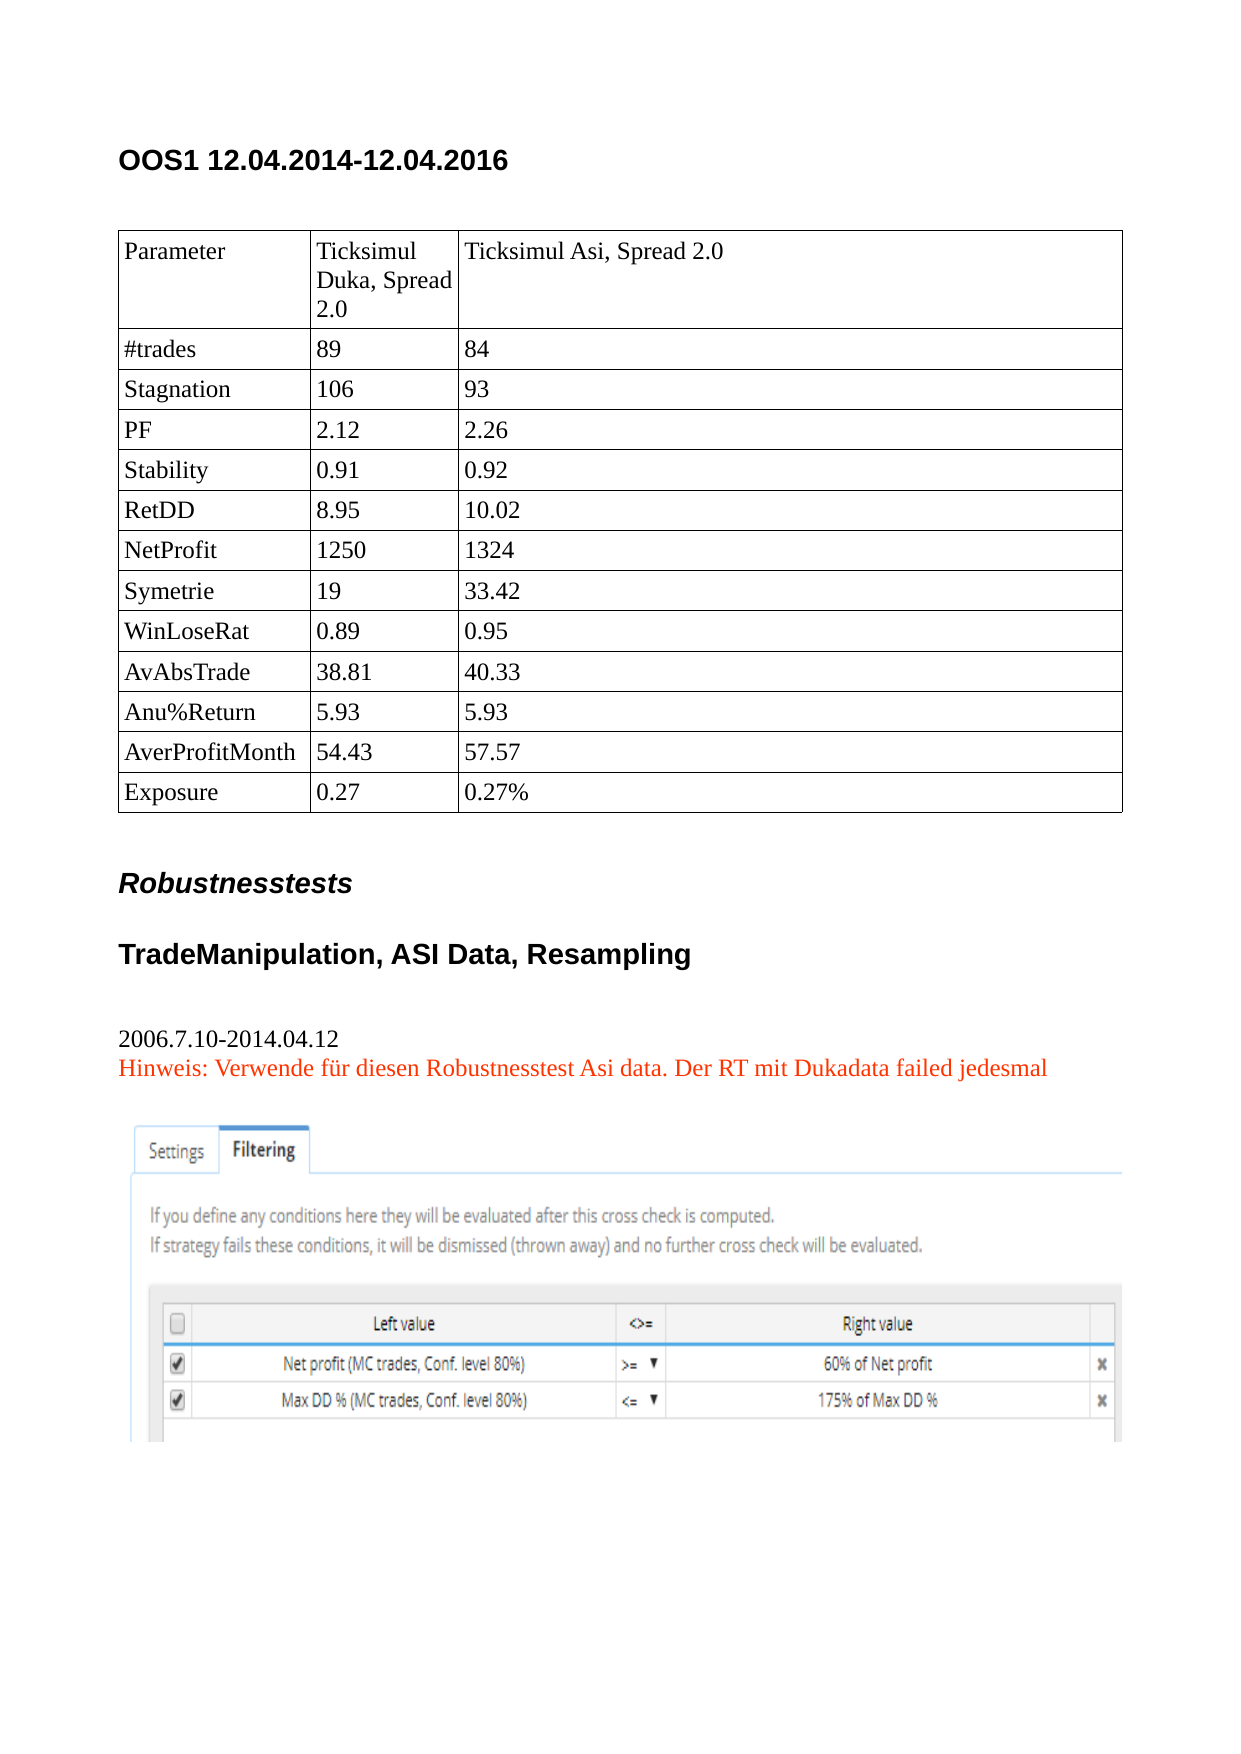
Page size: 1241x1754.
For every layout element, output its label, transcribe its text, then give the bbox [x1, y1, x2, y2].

table_cell Stability [119, 450, 310, 489]
table_cell Exposure [119, 773, 310, 812]
table_cell 40,33 [459, 652, 1122, 691]
table_cell 1250 [311, 531, 458, 570]
table_header Ticksimul Asi, Spread 2.0 [459, 231, 1122, 328]
table_cell 1324 [459, 531, 1122, 570]
table_cell 89 [311, 329, 458, 368]
table_cell 54,43 [311, 732, 458, 772]
table_cell 5,93 [311, 692, 458, 731]
table_cell Anu%Return [119, 692, 310, 731]
table_cell 106 [311, 370, 458, 409]
table_cell RetDD [119, 491, 310, 530]
subtitle TradeManipulation, ASI Data, Resampling [118, 937, 1122, 970]
table_cell WinLoseRat [119, 611, 310, 651]
table_cell 84 [459, 329, 1122, 368]
table_cell Stagnation [119, 370, 310, 409]
table_cell 0,91 [311, 450, 458, 489]
table_cell AvAbsTrade [119, 652, 310, 691]
text 2006.7.10-2014.04.12 [118, 1024, 1122, 1053]
table_cell 19 [311, 571, 458, 610]
table_cell 0,27 [311, 773, 458, 812]
table_cell 57,57 [459, 732, 1122, 772]
table_cell 33,42 [459, 571, 1122, 610]
table_cell 0,92 [459, 450, 1122, 489]
table_cell 2,26 [459, 410, 1122, 449]
table_cell 0,89 [311, 611, 458, 651]
table_cell Symetrie [119, 571, 310, 610]
table_cell 8,95 [311, 491, 458, 530]
table_cell 5,93 [459, 692, 1122, 731]
table_cell 0,27% [459, 773, 1122, 812]
table_header Ticksimul Duka, Spread 2.0 [311, 231, 458, 328]
table_cell PF [119, 410, 310, 449]
table_cell NetProfit [119, 531, 310, 570]
table_cell #trades [119, 329, 310, 368]
table_cell 0,95 [459, 611, 1122, 651]
subtitle Robustnesstests [118, 866, 1122, 899]
table_header Parameter [119, 231, 310, 328]
subtitle OOS1 12.04.2014-12.04.2016 [118, 143, 1122, 177]
table_cell 38,81 [311, 652, 458, 691]
table_cell AverProfitMonth [119, 732, 310, 772]
table_cell 10,02 [459, 491, 1122, 530]
picture [118, 1110, 1123, 1442]
table_cell 93 [459, 370, 1122, 409]
text Hinweis: Verwende für diesen Robustnesstest Asi data. Der RT mit Dukadata failed jedesmal [118, 1053, 1122, 1082]
table_cell 2,12 [311, 410, 458, 449]
